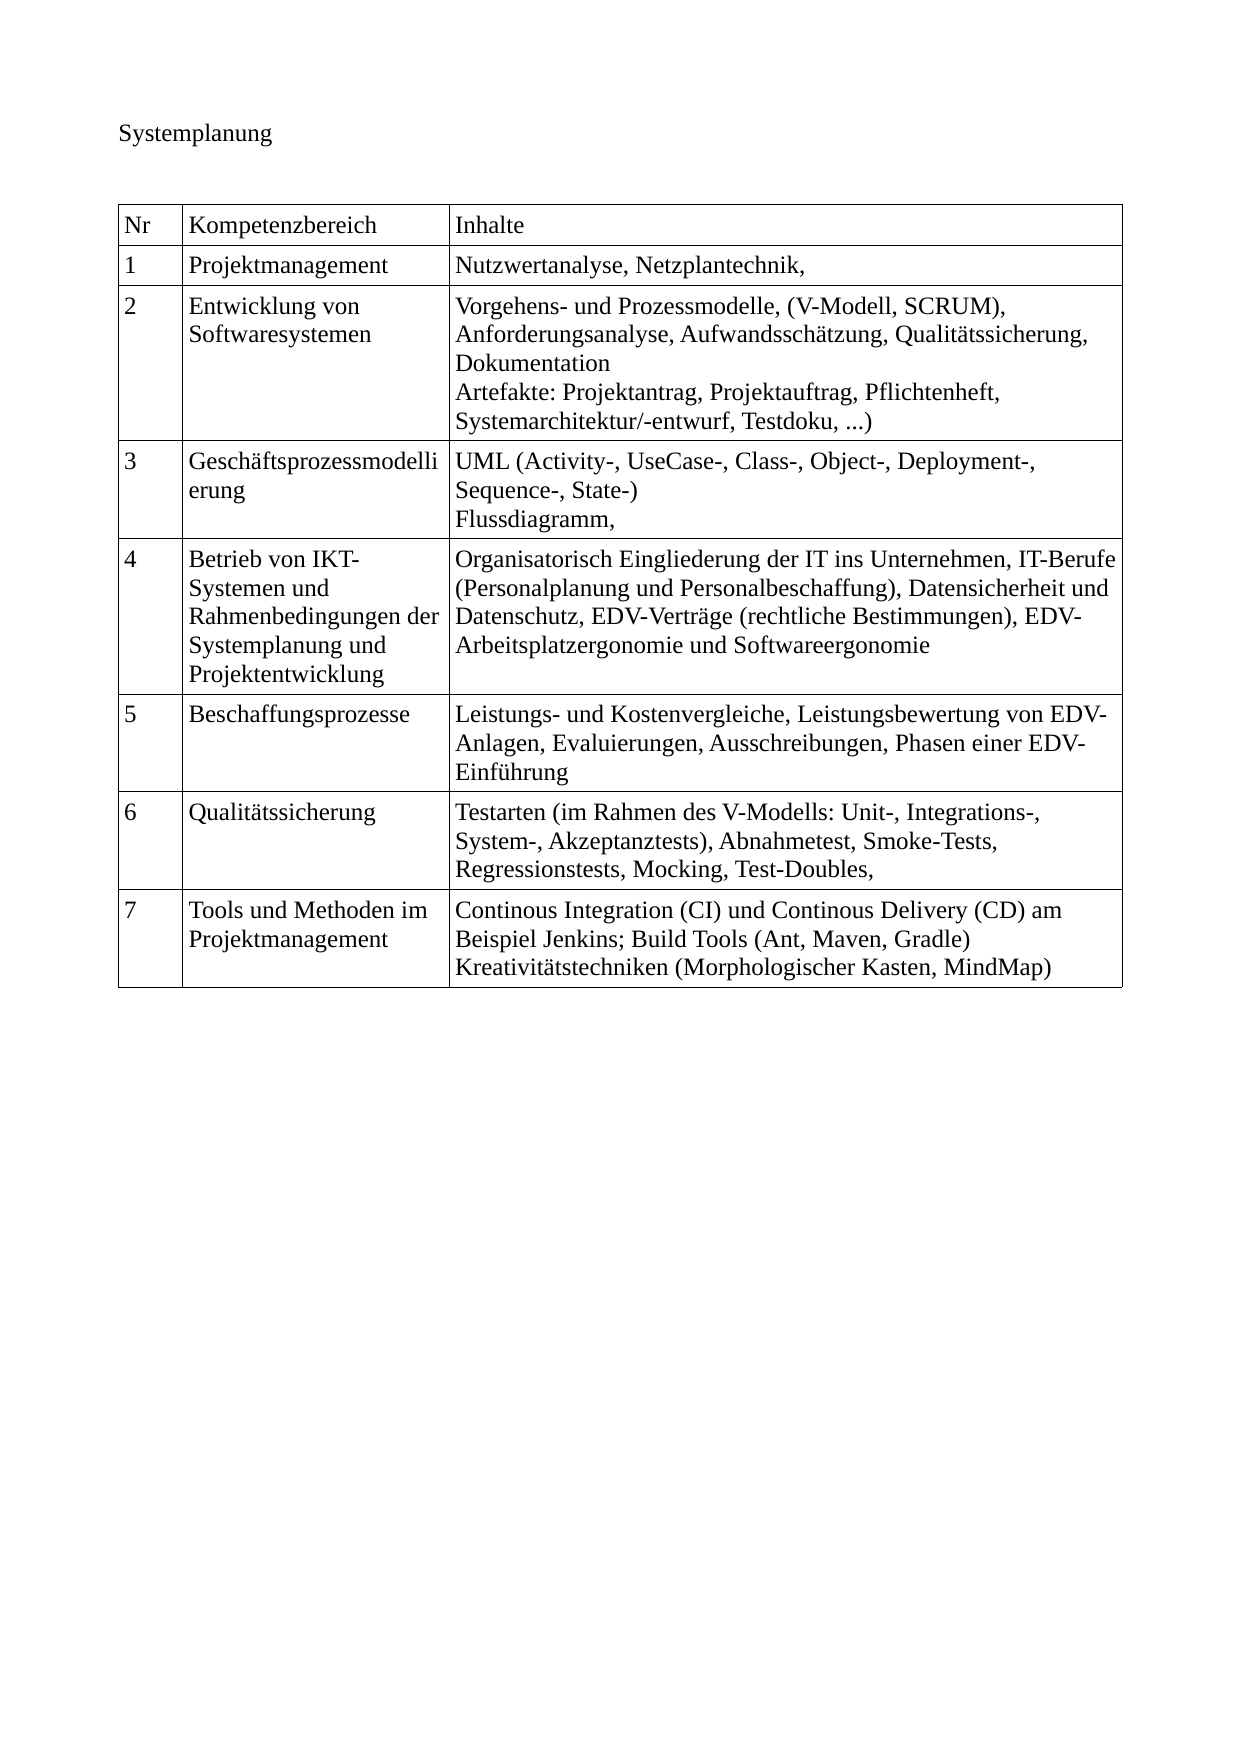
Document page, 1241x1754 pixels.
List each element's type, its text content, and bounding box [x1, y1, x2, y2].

table_cell 5 [119, 695, 182, 791]
table_cell Organisatorisch Eingliederung der IT ins Unternehmen, IT-Berufe (Personalplanung und Personalbeschaffung), Datensicherheit und Datenschutz, EDV-Verträge (rechtliche Bestimmungen), EDV-Arbeitsplatzergonomie und Softwareergonomie [450, 539, 1122, 693]
table_cell 1 [119, 246, 182, 285]
table_cell 2 [119, 286, 182, 440]
table_cell Qualitätssicherung [183, 792, 449, 889]
table_cell Nutzwertanalyse, Netzplantechnik, [450, 246, 1122, 285]
table_header Kompetenzbereich [183, 205, 449, 245]
table_cell Tools und Methoden im Projektmanagement [183, 890, 449, 987]
table_header Nr [119, 205, 182, 245]
table_cell Betrieb von IKT-Systemen und Rahmenbedingungen der Systemplanung und Projektentwicklung [183, 539, 449, 693]
table_cell UML (Activity-, UseCase-, Class-, Object-, Deployment-, Sequence-, State-) Flussdiagramm, [450, 441, 1122, 538]
table_cell Testarten (im Rahmen des V-Modells: Unit-, Integrations-, System-, Akzeptanztests), Abnahmetest, Smoke-Tests, Regressionstests, Mocking, Test-Doubles, [450, 792, 1122, 889]
table_cell Continous Integration (CI) und Continous Delivery (CD) am Beispiel Jenkins; Build Tools (Ant, Maven, Gradle) Kreativitätstechniken (Morphologischer Kasten, MindMap) [450, 890, 1122, 987]
table_cell Entwicklung von Softwaresystemen [183, 286, 449, 440]
table_cell 6 [119, 792, 182, 889]
text Systemplanung [118, 118, 1122, 147]
table_cell Geschäftsprozessmodellierung [183, 441, 449, 538]
table_cell Vorgehens- und Prozessmodelle, (V-Modell, SCRUM), Anforderungsanalyse, Aufwandsschätzung, Qualitätssicherung, Dokumentation Artefakte: Projektantrag, Projektauftrag, Pflichtenheft, Systemarchitektur/-entwurf, Testdoku, ...) [450, 286, 1122, 440]
table_cell Leistungs- und Kostenvergleiche, Leistungsbewertung von EDV-Anlagen, Evaluierungen, Ausschreibungen, Phasen einer EDV-Einführung [450, 695, 1122, 791]
table_cell Projektmanagement [183, 246, 449, 285]
table_cell Beschaffungsprozesse [183, 695, 449, 791]
table_cell 3 [119, 441, 182, 538]
table_header Inhalte [450, 205, 1122, 245]
table_cell 4 [119, 539, 182, 693]
table_cell 7 [119, 890, 182, 987]
